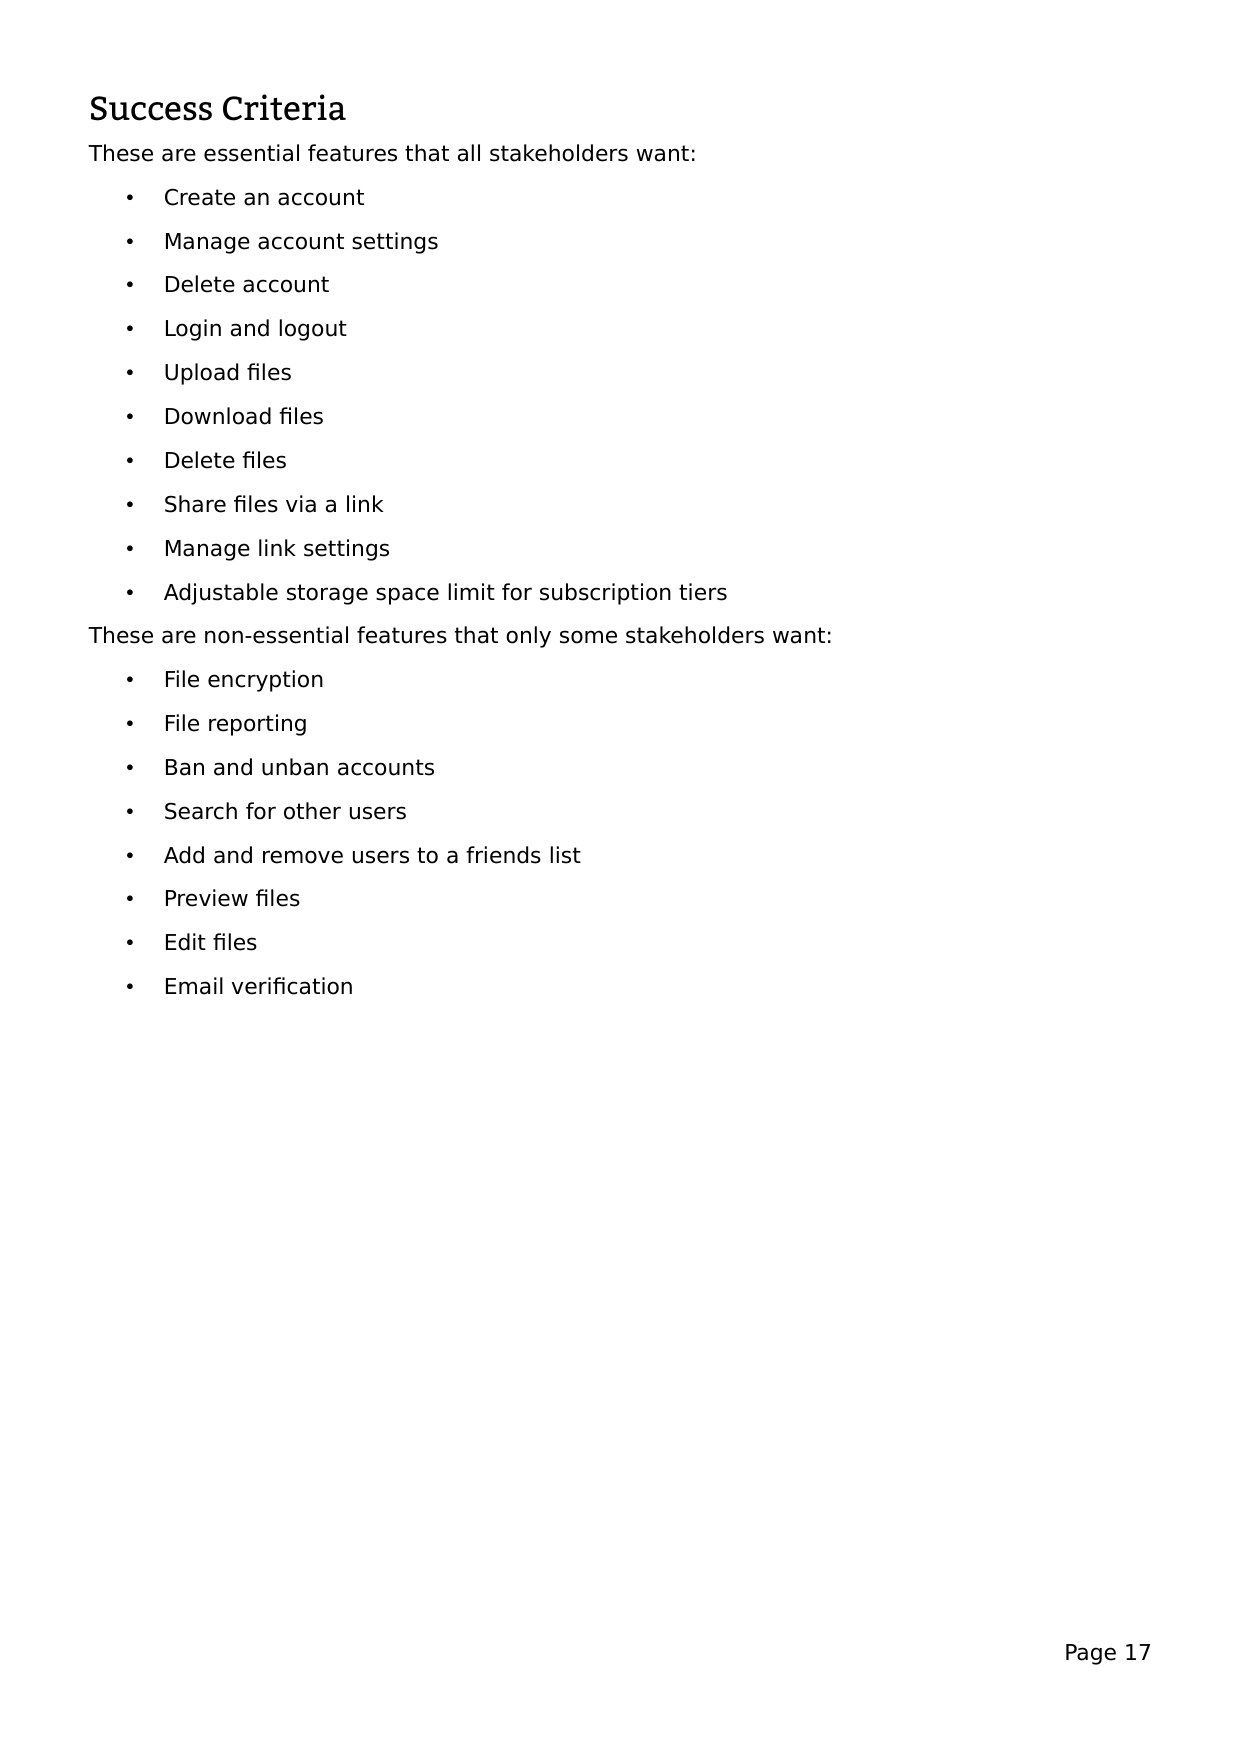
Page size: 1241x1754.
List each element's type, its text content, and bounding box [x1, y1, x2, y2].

list Edit files [126, 930, 1152, 956]
list Share files via a link [126, 492, 1152, 517]
text These are non-essential features that only some stakeholders want: [88, 623, 1152, 649]
list Manage account settings [126, 229, 1152, 254]
list File reporting [126, 711, 1152, 737]
list Search for other users [126, 799, 1152, 824]
list Add and remove users to a friends list [126, 843, 1152, 868]
list Delete account [126, 273, 1152, 298]
list Ban and unban accounts [126, 755, 1152, 781]
list Upload files [126, 360, 1152, 386]
text These are essential features that all stakeholders want: [88, 141, 1152, 167]
list File encryption [126, 667, 1152, 693]
list Delete files [126, 448, 1152, 473]
list Adjustable storage space limit for subscription tiers [126, 579, 1152, 605]
list Login and logout [126, 316, 1152, 342]
list Manage link settings [126, 536, 1152, 561]
list Download files [126, 404, 1152, 430]
list Preview files [126, 887, 1152, 912]
list Email verification [126, 974, 1152, 1000]
list Create an account [126, 185, 1152, 210]
subtitle Success Criteria [88, 88, 1152, 128]
